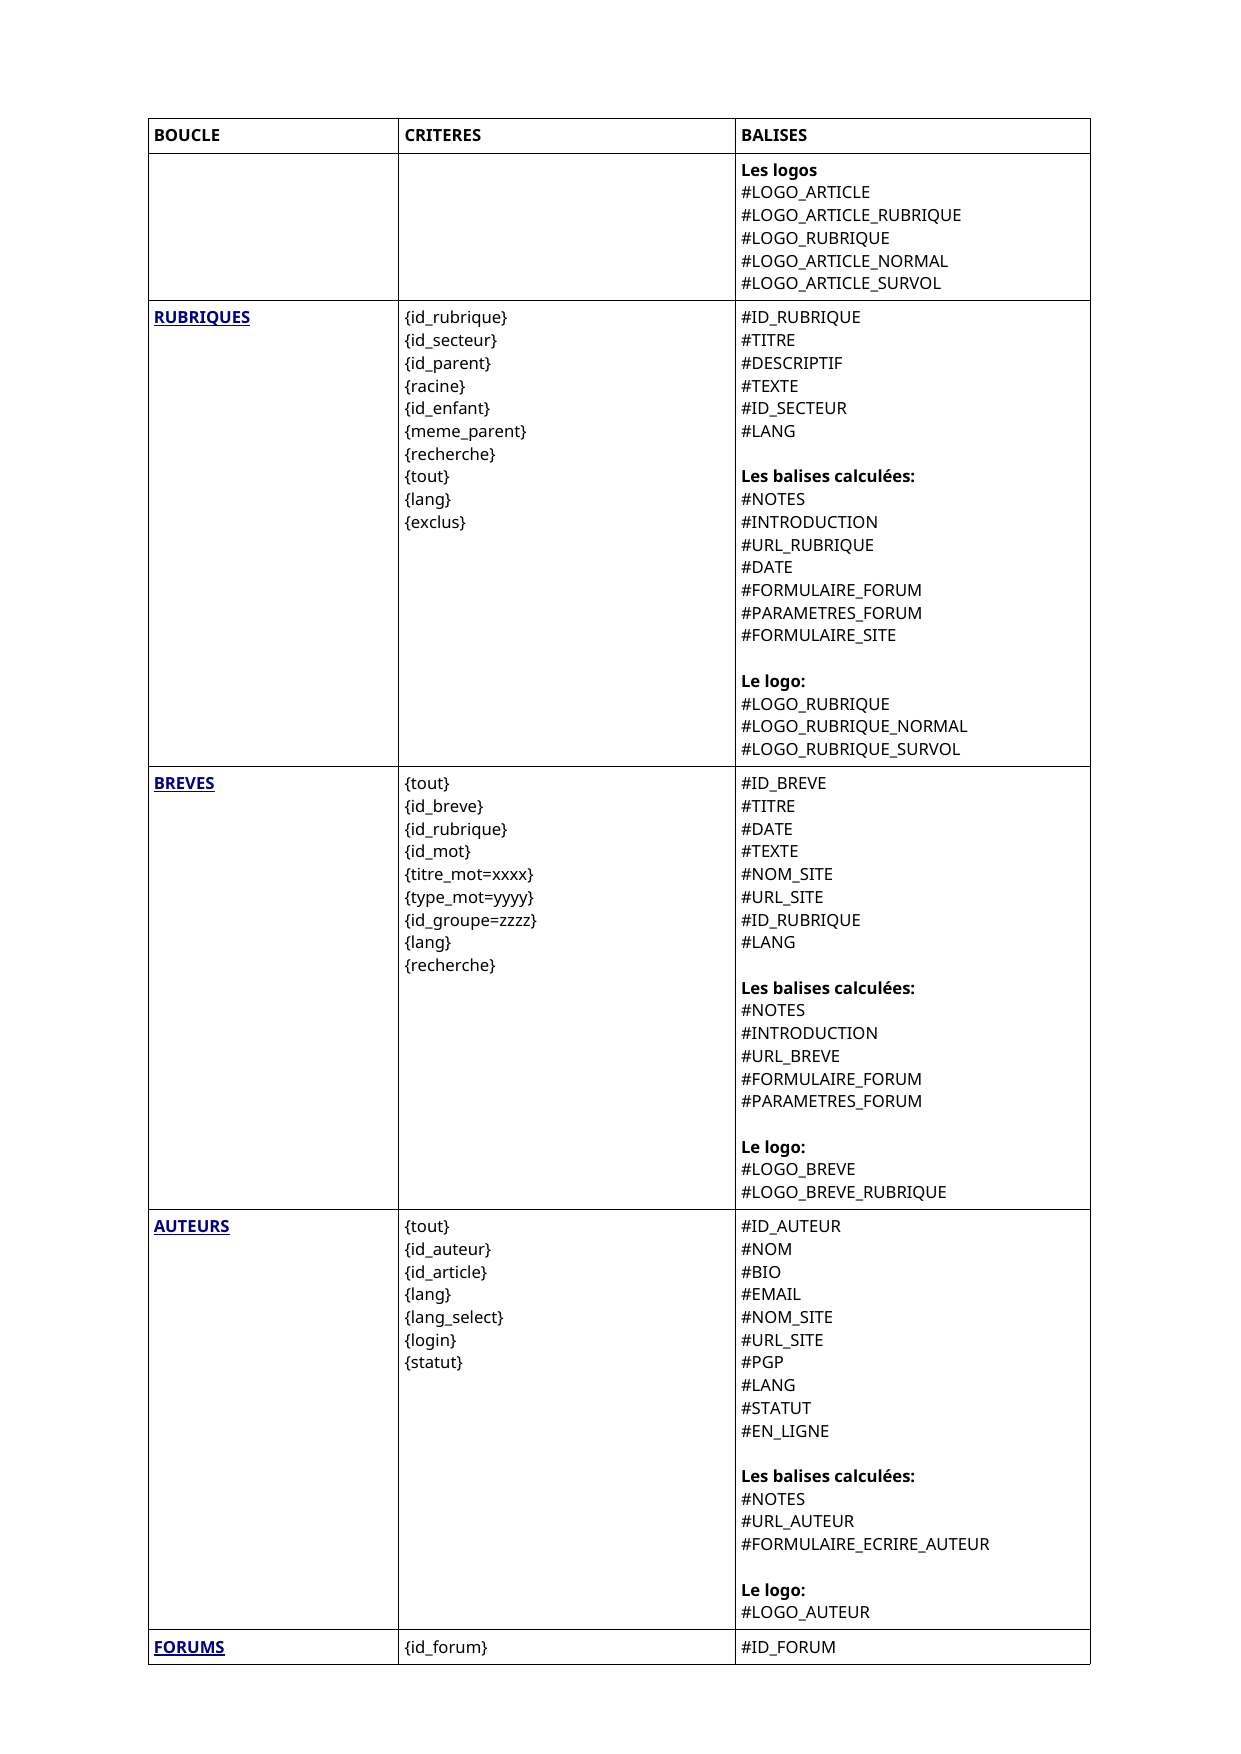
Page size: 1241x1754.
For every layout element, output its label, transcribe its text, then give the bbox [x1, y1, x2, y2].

table_cell {id_rubrique} {id_secteur} {id_parent} {racine} {id_enfant} {meme_parent} {recherche} {tout} {lang} {exclus} [399, 301, 735, 766]
table_header BALISES [736, 119, 1090, 152]
table_cell #ID_RUBRIQUE #TITRE #DESCRIPTIF #TEXTE #ID_SECTEUR #LANG Les balises calculées: #NOTES #INTRODUCTION #URL_RUBRIQUE #DATE #FORMULAIRE_FORUM #PARAMETRES_FORUM #FORMULAIRE_SITE Le logo: #LOGO_RUBRIQUE #LOGO_RUBRIQUE_NORMAL #LOGO_RUBRIQUE_SURVOL [736, 301, 1090, 766]
table_cell FORUMS [149, 1630, 398, 1664]
table_cell Les logos #LOGO_ARTICLE #LOGO_ARTICLE_RUBRIQUE #LOGO_RUBRIQUE #LOGO_ARTICLE_NORMAL #LOGO_ARTICLE_SURVOL [736, 154, 1090, 300]
table_cell [149, 154, 398, 300]
table_header CRITERES [399, 119, 735, 152]
table_header BOUCLE [149, 119, 398, 152]
table_cell {id_forum} [399, 1630, 735, 1664]
table_cell RUBRIQUES [149, 301, 398, 766]
table_cell AUTEURS [149, 1210, 398, 1629]
table_cell {tout} {id_breve} {id_rubrique} {id_mot} {titre_mot=xxxx} {type_mot=yyyy} {id_groupe=zzzz} {lang} {recherche} [399, 767, 735, 1209]
table_cell #ID_FORUM [736, 1630, 1090, 1664]
table_cell BREVES [149, 767, 398, 1209]
table_cell #ID_BREVE #TITRE #DATE #TEXTE #NOM_SITE #URL_SITE #ID_RUBRIQUE #LANG Les balises calculées: #NOTES #INTRODUCTION #URL_BREVE #FORMULAIRE_FORUM #PARAMETRES_FORUM Le logo: #LOGO_BREVE #LOGO_BREVE_RUBRIQUE [736, 767, 1090, 1209]
table_cell #ID_AUTEUR #NOM #BIO #EMAIL #NOM_SITE #URL_SITE #PGP #LANG #STATUT #EN_LIGNE Les balises calculées: #NOTES #URL_AUTEUR #FORMULAIRE_ECRIRE_AUTEUR Le logo: #LOGO_AUTEUR [736, 1210, 1090, 1629]
table_cell [399, 154, 735, 300]
table_cell {tout} {id_auteur} {id_article} {lang} {lang_select} {login} {statut} [399, 1210, 735, 1629]
